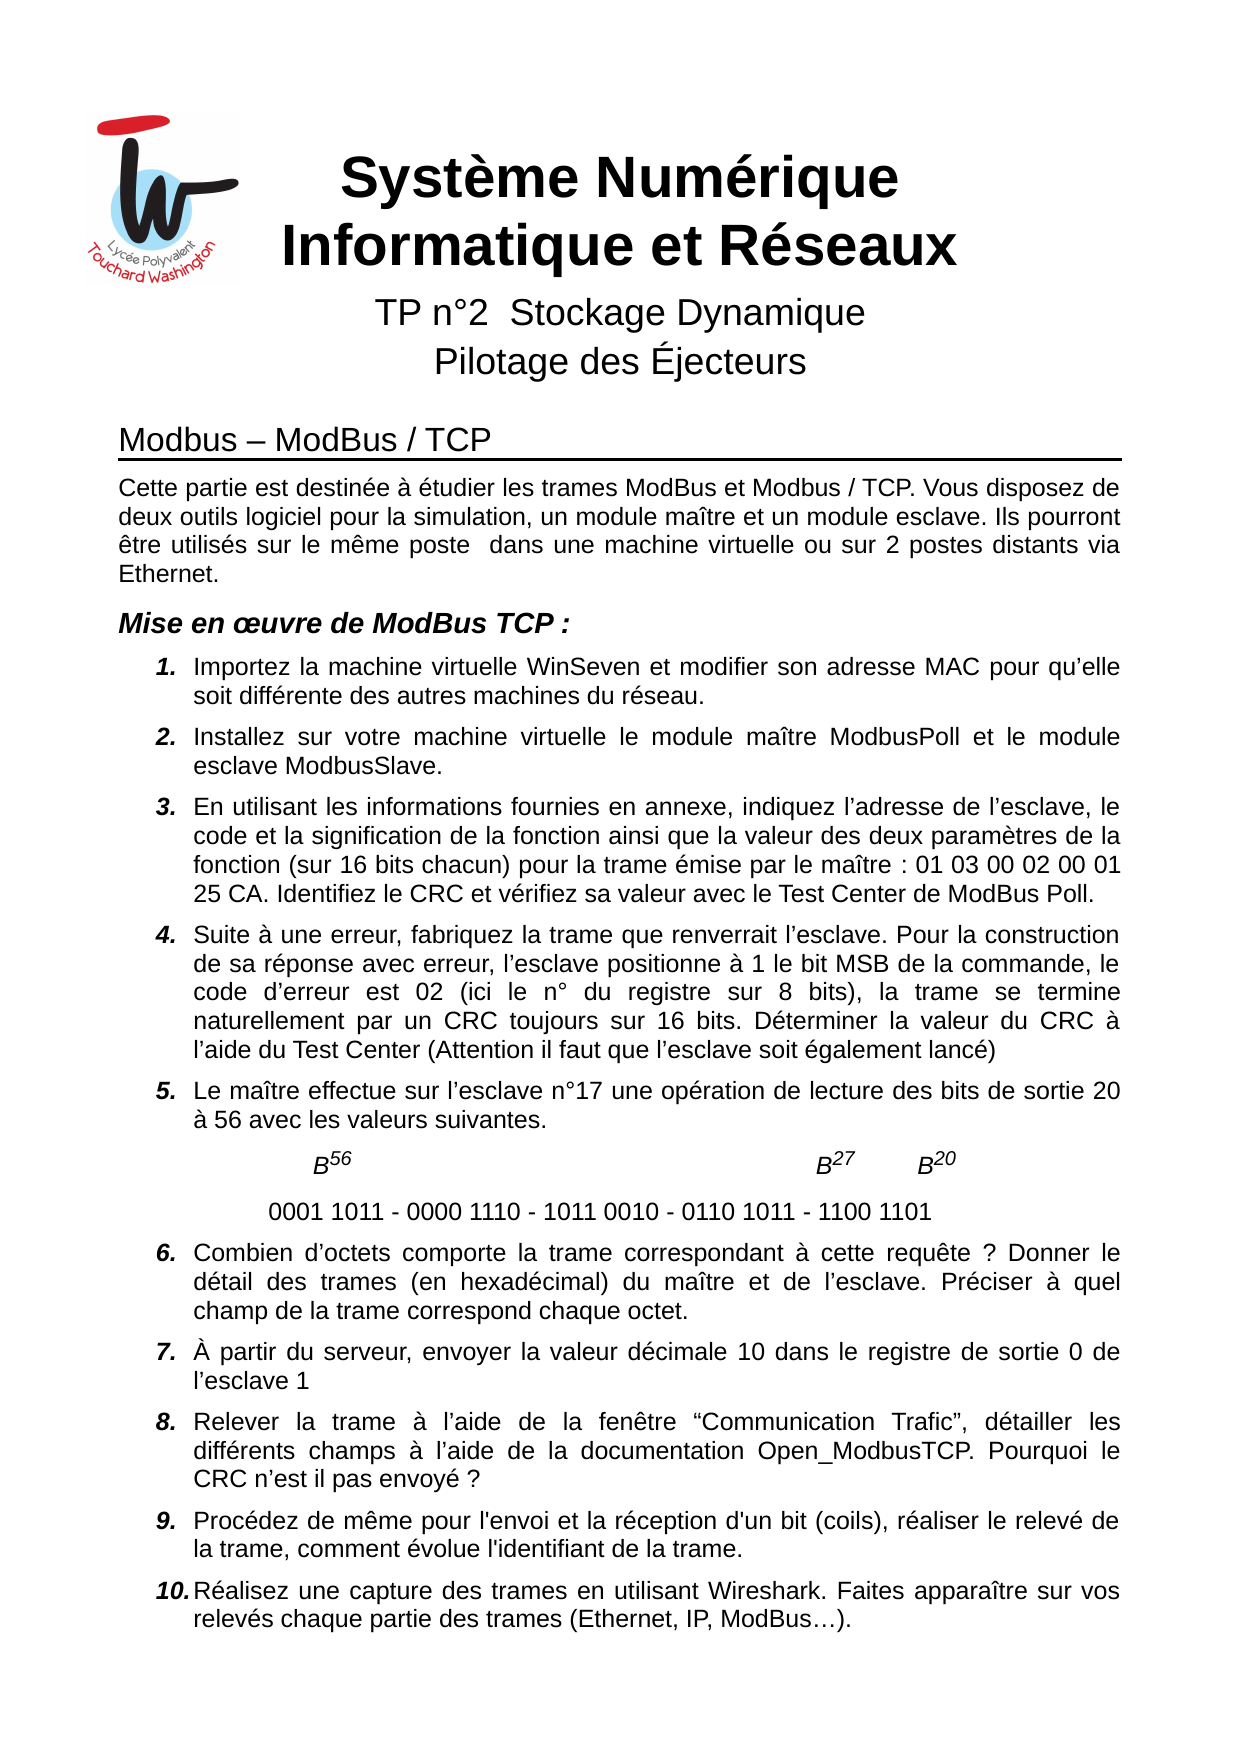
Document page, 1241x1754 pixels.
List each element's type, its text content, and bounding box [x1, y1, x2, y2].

list Réalisez une capture des trames en utilisant Wireshark. Faites apparaître sur vos relevés chaque partie des trames (Ethernet, IP, ModBus…). [156, 1576, 1122, 1633]
list À partir du serveur, envoyer la valeur décimale 10 dans le registre de sortie 0 de l’esclave 1 [156, 1337, 1122, 1394]
text Cette partie est destinée à étudier les trames ModBus et Modbus / TCP. Vous disposez de deux outils logiciel pour la simulation, un module maître et un module esclave. Ils pourront être utilisés sur le même poste dans une machine virtuelle ou sur 2 postes distants via Ethernet. [118, 473, 1122, 588]
list Installez sur votre machine virtuelle le module maître ModbusPoll et le module esclave ModbusSlave. [156, 722, 1122, 780]
subtitle Mise en œuvre de ModBus TCP : [118, 606, 1122, 640]
list Procédez de même pour l'envoi et la réception d'un bit (coils), réaliser le relevé de la trame, comment évolue l'identifiant de la trame. [156, 1506, 1122, 1563]
subtitle Modbus – ModBus / TCP [118, 420, 1122, 458]
text 0001 1011 - 0000 1110 - 1011 0010 - 0110 1011 - 1100 1101 [118, 1192, 1122, 1226]
list Importez la machine virtuelle WinSeven et modifier son adresse MAC pour qu’elle soit différente des autres machines du réseau. [156, 652, 1122, 710]
title Système Numérique Informatique et Réseaux [240, 143, 1122, 277]
list Combien d’octets comporte la trame correspondant à cette requête ? Donner le détail des trames (en hexadécimal) du maître et de l’esclave. Préciser à quel champ de la trame correspond chaque octet. [156, 1238, 1122, 1324]
list Relever la trame à l’aide de la fenêtre “Communication Trafic”, détailler les différents champs à l’aide de la documentation Open_ModbusTCP. Pourquoi le CRC n’est il pas envoyé ? [156, 1407, 1122, 1493]
list En utilisant les informations fournies en annexe, indiquez l’adresse de l’esclave, le code et la signification de la fonction ainsi que la valeur des deux paramètres de la fonction (sur 16 bits chacun) pour la trame émise par le maître : 01 03 00 02 00 01 25 CA. Identifiez le CRC et vérifiez sa valeur avec le Test Center de ModBus Poll. [156, 792, 1122, 907]
list Le maître effectue sur l’esclave n°17 une opération de lecture des bits de sortie 20 à 56 avec les valeurs suivantes. [156, 1076, 1122, 1134]
subtitle TP n°2 Stockage Dynamique [118, 290, 1122, 333]
list Suite à une erreur, fabriquez la trame que renverrait l’esclave. Pour la construction de sa réponse avec erreur, l’esclave positionne à 1 le bit MSB de la commande, le code d’erreur est 02 (ici le n° du registre sur 8 bits), la trame se termine naturellement par un CRC toujours sur 16 bits. Déterminer la valeur du CRC à l’aide du Test Center (Attention il faut que l’esclave soit également lancé) [156, 920, 1122, 1064]
text B56 B27 B20 [118, 1146, 1122, 1180]
subtitle Pilotage des Éjecteurs [118, 339, 1122, 382]
